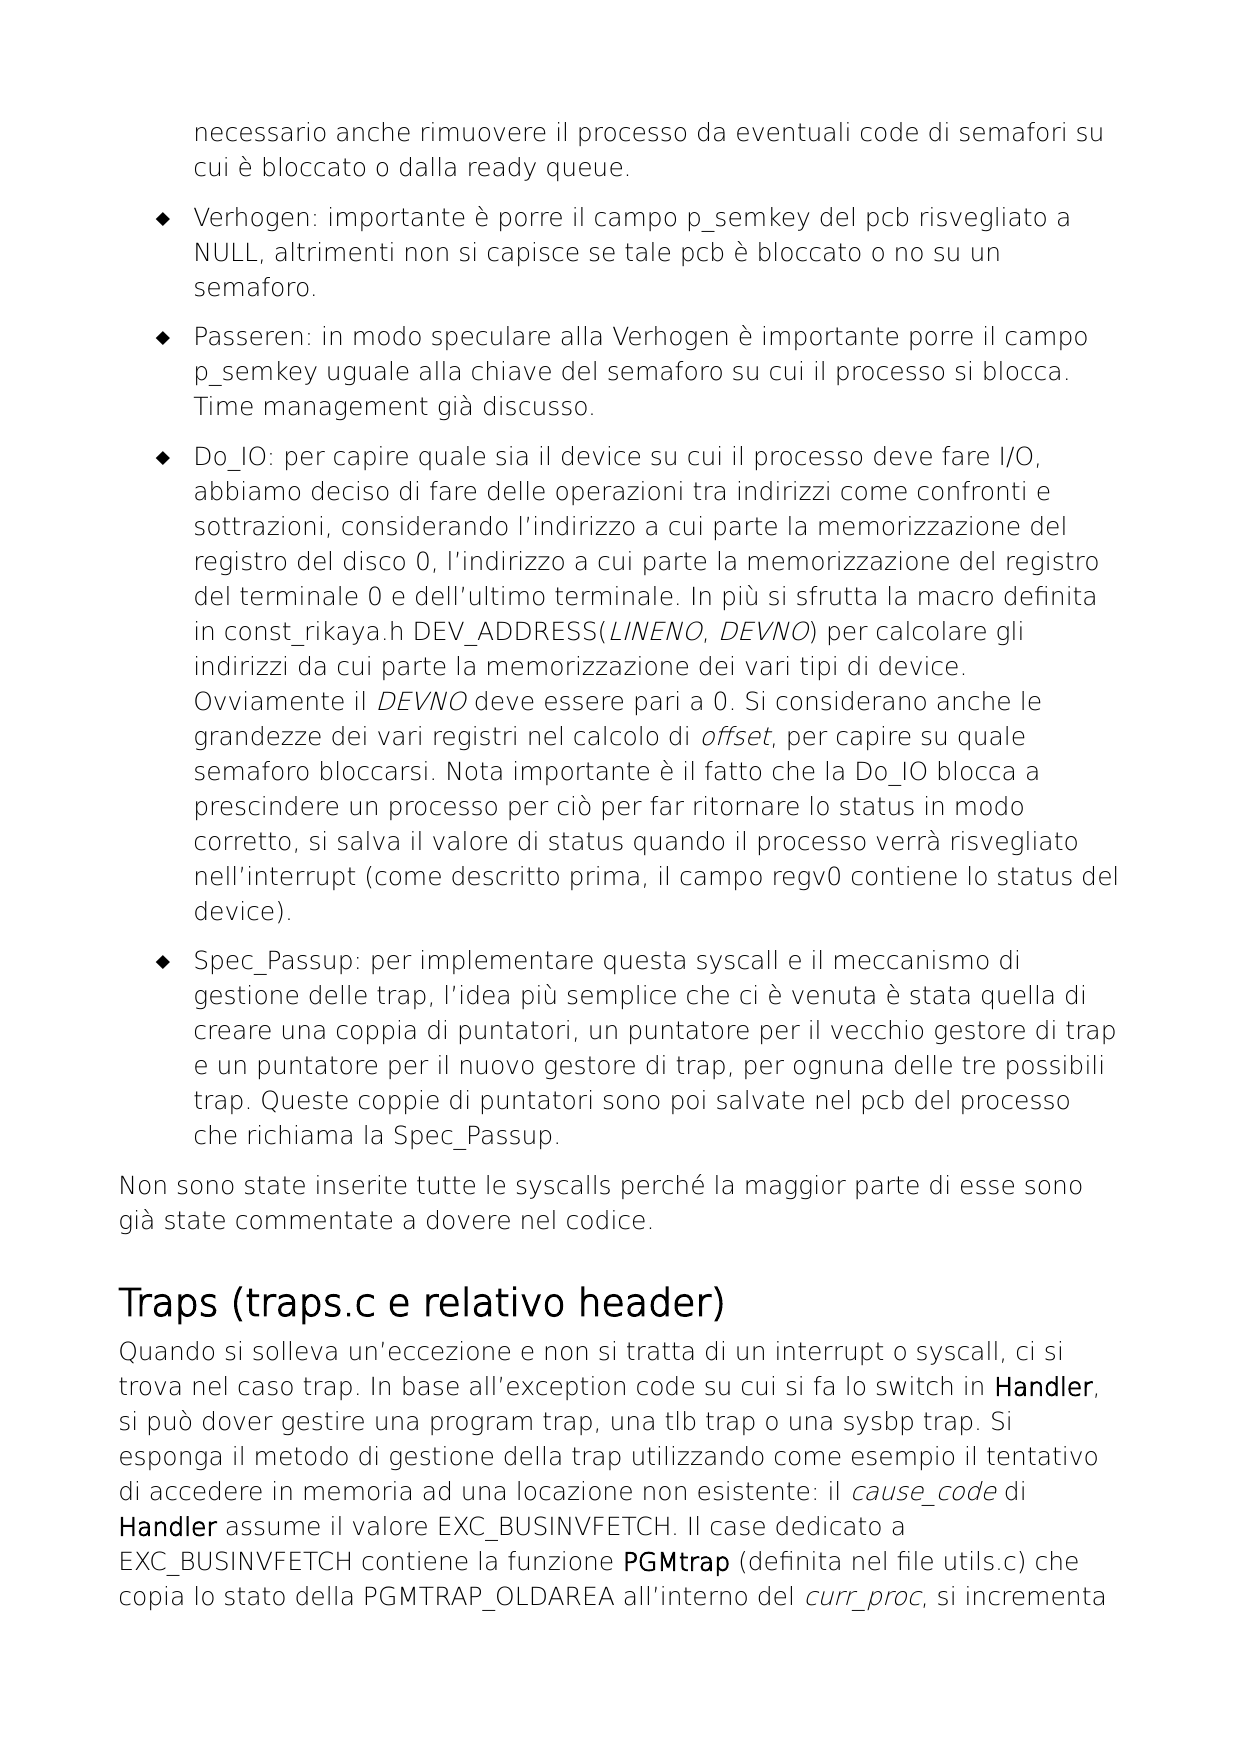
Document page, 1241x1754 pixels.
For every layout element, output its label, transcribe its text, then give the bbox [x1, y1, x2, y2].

subtitle Traps (traps.c e relativo header) [118, 1281, 1122, 1325]
list necessario anche rimuovere il processo da eventuali code di semafori su cui è bloccato o dalla ready queue. [156, 118, 1122, 182]
text Non sono state inserite tutte le syscalls perché la maggior parte di esse sono già state commentate a dovere nel codice. [118, 1171, 1122, 1235]
list Verhogen: importante è porre il campo p_semkey del pcb risvegliato a NULL, altrimenti non si capisce se tale pcb è bloccato o no su un semaforo. [156, 203, 1122, 302]
list Do_IO: per capire quale sia il device su cui il processo deve fare I/O, abbiamo deciso di fare delle operazioni tra indirizzi come confronti e sottrazioni, considerando l’indirizzo a cui parte la memorizzazione del registro del disco 0, l’indirizzo a cui parte la memorizzazione del registro del terminale 0 e dell’ultimo terminale. In più si sfrutta la macro definita in const_rikaya.h DEV_ADDRESS(LINENO, DEVNO) per calcolare gli indirizzi da cui parte la memorizzazione dei vari tipi di device. Ovviamente il DEVNO deve essere pari a 0. Si considerano anche le grandezze dei vari registri nel calcolo di offset, per capire su quale semaforo bloccarsi. Nota importante è il fatto che la Do_IO blocca a prescindere un processo per ciò per far ritornare lo status in modo corretto, si salva il valore di status quando il processo verrà risvegliato nell’interrupt (come descritto prima, il campo regv0 contiene lo status del device). [156, 442, 1122, 926]
list Passeren: in modo speculare alla Verhogen è importante porre il campo p_semkey uguale alla chiave del semaforo su cui il processo si blocca. Time management già discusso. [156, 322, 1122, 421]
list Spec_Passup: per implementare questa syscall e il meccanismo di gestione delle trap, l’idea più semplice che ci è venuta è stata quella di creare una coppia di puntatori, un puntatore per il vecchio gestore di trap e un puntatore per il nuovo gestore di trap, per ognuna delle tre possibili trap. Queste coppie di puntatori sono poi salvate nel pcb del processo che richiama la Spec_Passup. [156, 946, 1122, 1151]
text Quando si solleva un’eccezione e non si tratta di un interrupt o syscall, ci si trova nel caso trap. In base all’exception code su cui si fa lo switch in Handler, si può dover gestire una program trap, una tlb trap o una sysbp trap. Si esponga il metodo di gestione della trap utilizzando come esempio il tentativo di accedere in memoria ad una locazione non esistente: il cause_code di Handler assume il valore EXC_BUSINVFETCH. Il case dedicato a EXC_BUSINVFETCH contiene la funzione PGMtrap (definita nel file utils.c) che copia lo stato della PGMTRAP_OLDAREA all’interno del curr_proc, si incrementa [118, 1337, 1122, 1611]
